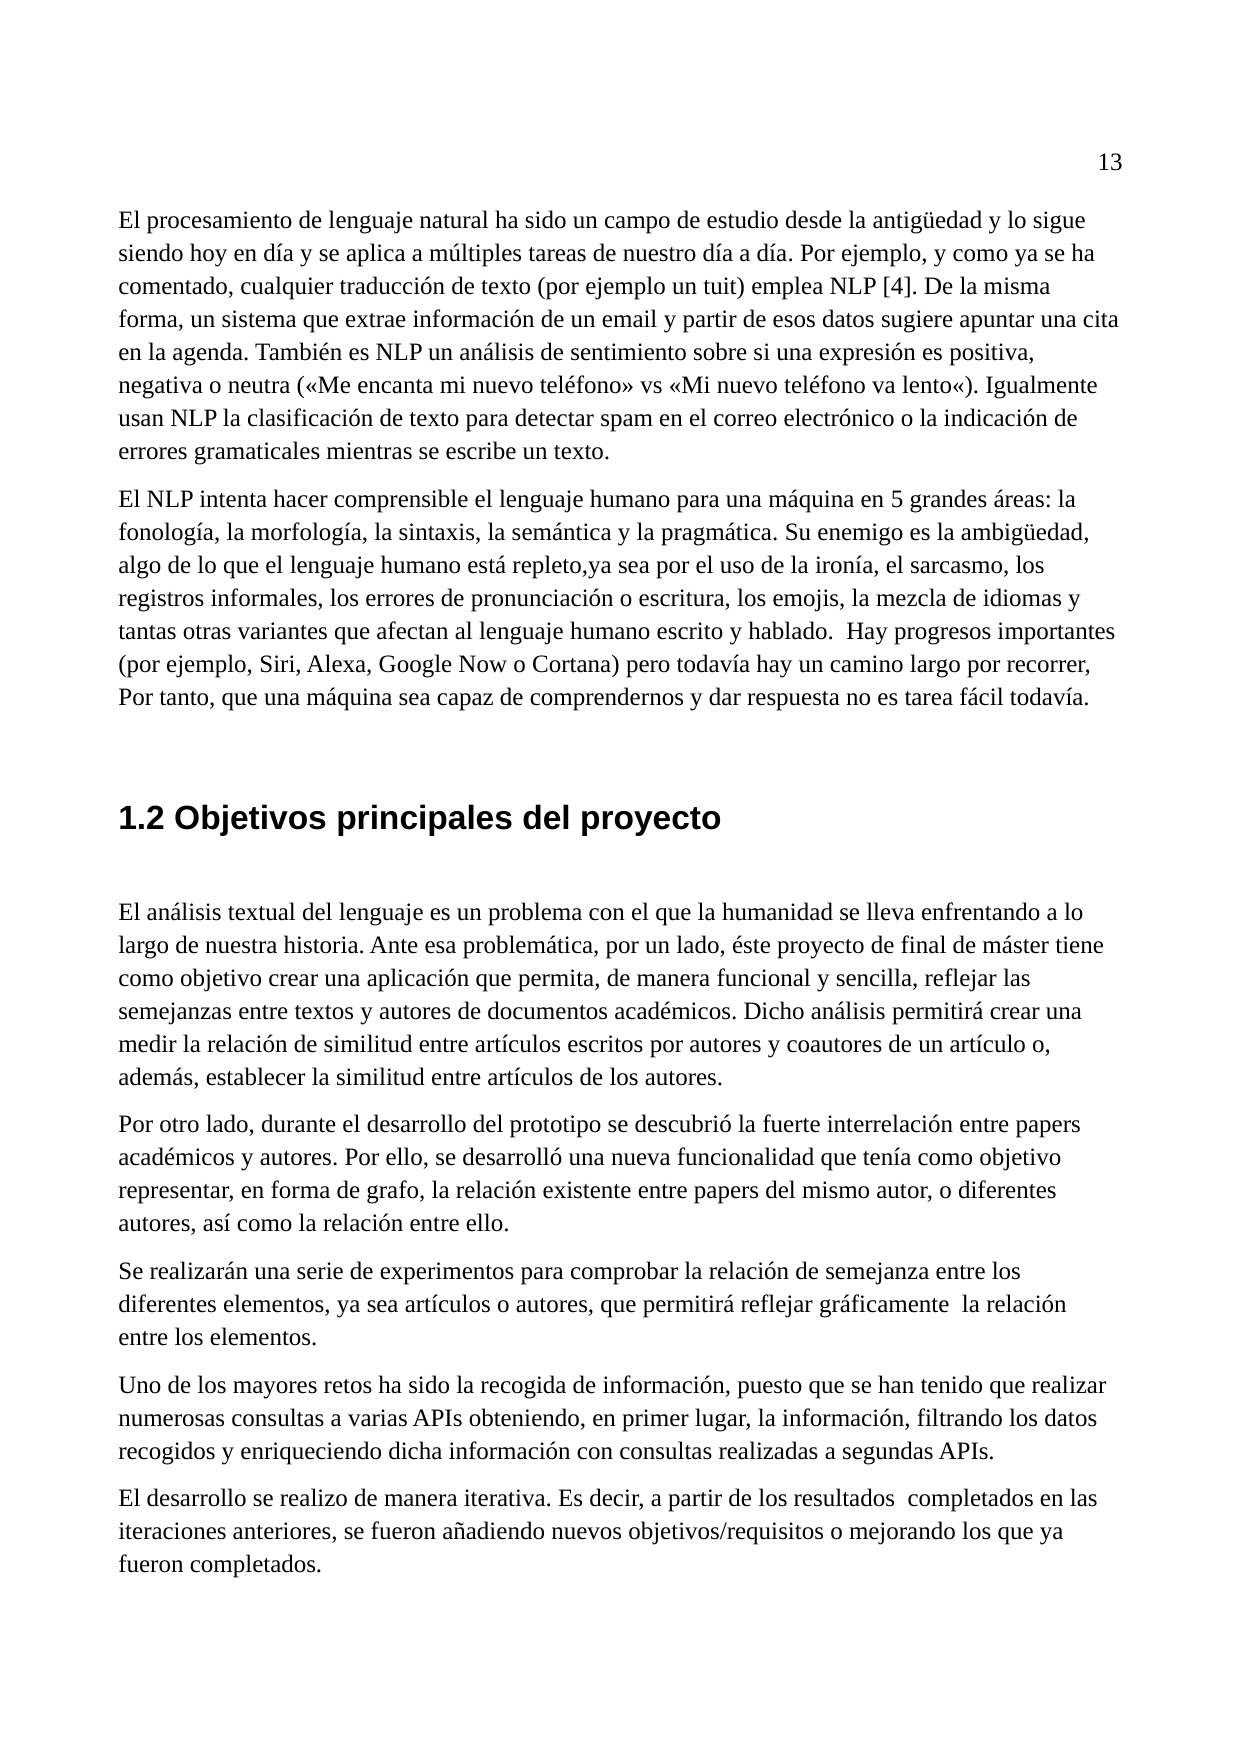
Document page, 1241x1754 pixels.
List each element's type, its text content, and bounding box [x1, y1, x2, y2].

subtitle 1.2 Objetivos principales del proyecto [118, 798, 1122, 837]
text El desarrollo se realizo de manera iterativa. Es decir, a partir de los resultados completados en las iteraciones anteriores, se fueron añadiendo nuevos objetivos/requisitos o mejorando los que ya fueron completados. [118, 1483, 1122, 1578]
text Se realizarán una serie de experimentos para comprobar la relación de semejanza entre los diferentes elementos, ya sea artículos o autores, que permitirá reflejar gráficamente la relación entre los elementos. [118, 1256, 1122, 1351]
text El análisis textual del lenguaje es un problema con el que la humanidad se lleva enfrentando a lo largo de nuestra historia. Ante esa problemática, por un lado, éste proyecto de final de máster tiene como objetivo crear una aplicación que permita, de manera funcional y sencilla, reflejar las semejanzas entre textos y autores de documentos académicos. Dicho análisis permitirá crear una medir la relación de similitud entre artículos escritos por autores y coautores de un artículo o, además, establecer la similitud entre artículos de los autores. [118, 897, 1122, 1091]
text Uno de los mayores retos ha sido la recogida de información, puesto que se han tenido que realizar numerosas consultas a varias APIs obteniendo, en primer lugar, la información, filtrando los datos recogidos y enriqueciendo dicha información con consultas realizadas a segundas APIs. [118, 1370, 1122, 1464]
text El NLP intenta hacer comprensible el lenguaje humano para una máquina en 5 grandes áreas: la fonología, la morfología, la sintaxis, la semántica y la pragmática. Su enemigo es la ambigüedad, algo de lo que el lenguaje humano está repleto,ya sea por el uso de la ironía, el sarcasmo, los registros informales, los errores de pronunciación o escritura, los emojis, la mezcla de idiomas y tantas otras variantes que afectan al lenguaje humano escrito y hablado. Hay progresos importantes (por ejemplo, Siri, Alexa, Google Now o Cortana) pero todavía hay un camino largo por recorrer, Por tanto, que una máquina sea capaz de comprendernos y dar respuesta no es tarea fácil todavía. [118, 484, 1122, 711]
text Por otro lado, durante el desarrollo del prototipo se descubrió la fuerte interrelación entre papers académicos y autores. Por ello, se desarrolló una nueva funcionalidad que tenía como objetivo representar, en forma de grafo, la relación existente entre papers del mismo autor, o diferentes autores, así como la relación entre ello. [118, 1109, 1122, 1237]
text El procesamiento de lenguaje natural ha sido un campo de estudio desde la antigüedad y lo sigue siendo hoy en día y se aplica a múltiples tareas de nuestro día a día. Por ejemplo, y como ya se ha comentado, cualquier traducción de texto (por ejemplo un tuit) emplea NLP [4]. De la misma forma, un sistema que extrae información de un email y partir de esos datos sugiere apuntar una cita en la agenda. También es NLP un análisis de sentimiento sobre si una expresión es positiva, negativa o neutra («Me encanta mi nuevo teléfono» vs «Mi nuevo teléfono va lento«). Igualmente usan NLP la clasificación de texto para detectar spam en el correo electrónico o la indicación de errores gramaticales mientras se escribe un texto. [118, 205, 1122, 465]
